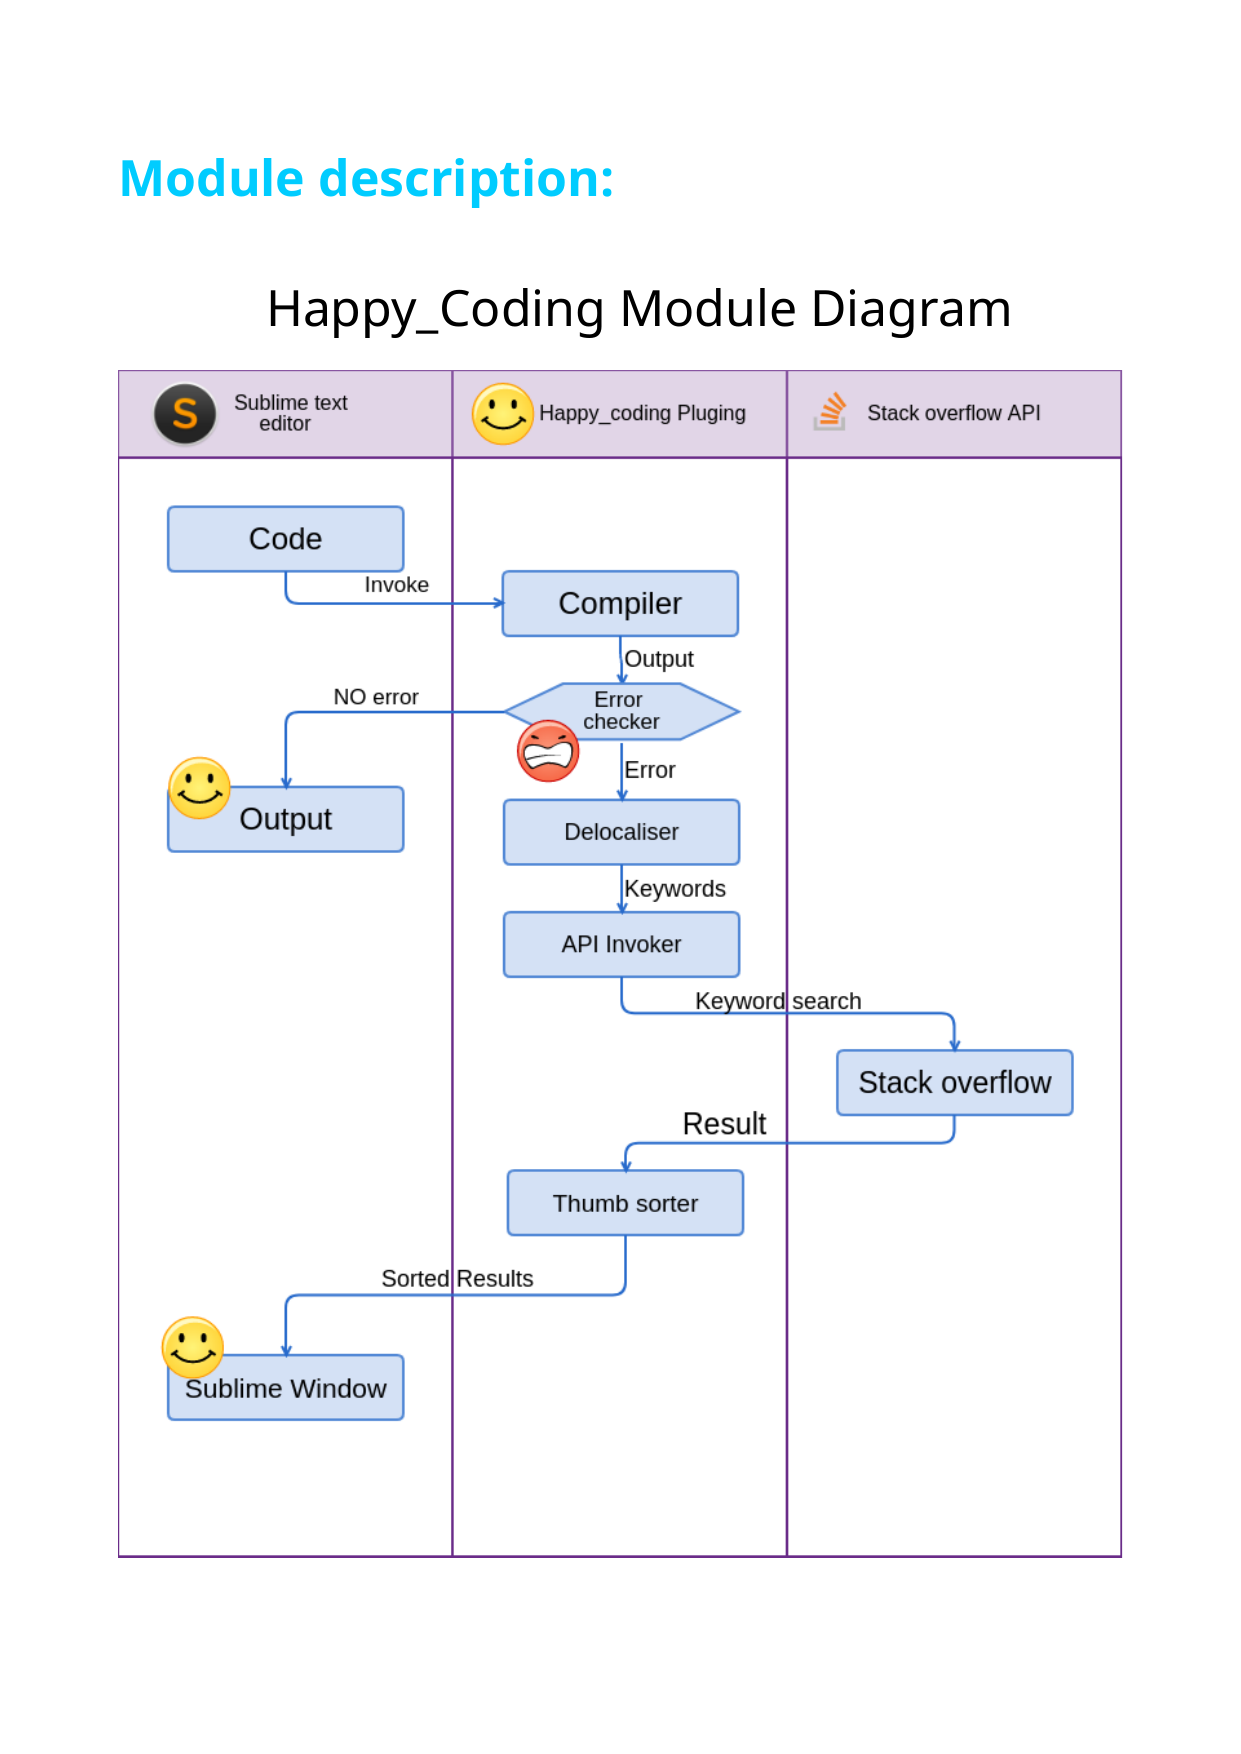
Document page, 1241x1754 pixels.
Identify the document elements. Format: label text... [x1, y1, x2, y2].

text Happy_Coding Module Diagram [118, 273, 1122, 341]
picture [118, 370, 1123, 1558]
subtitle Module description: [118, 143, 1122, 211]
